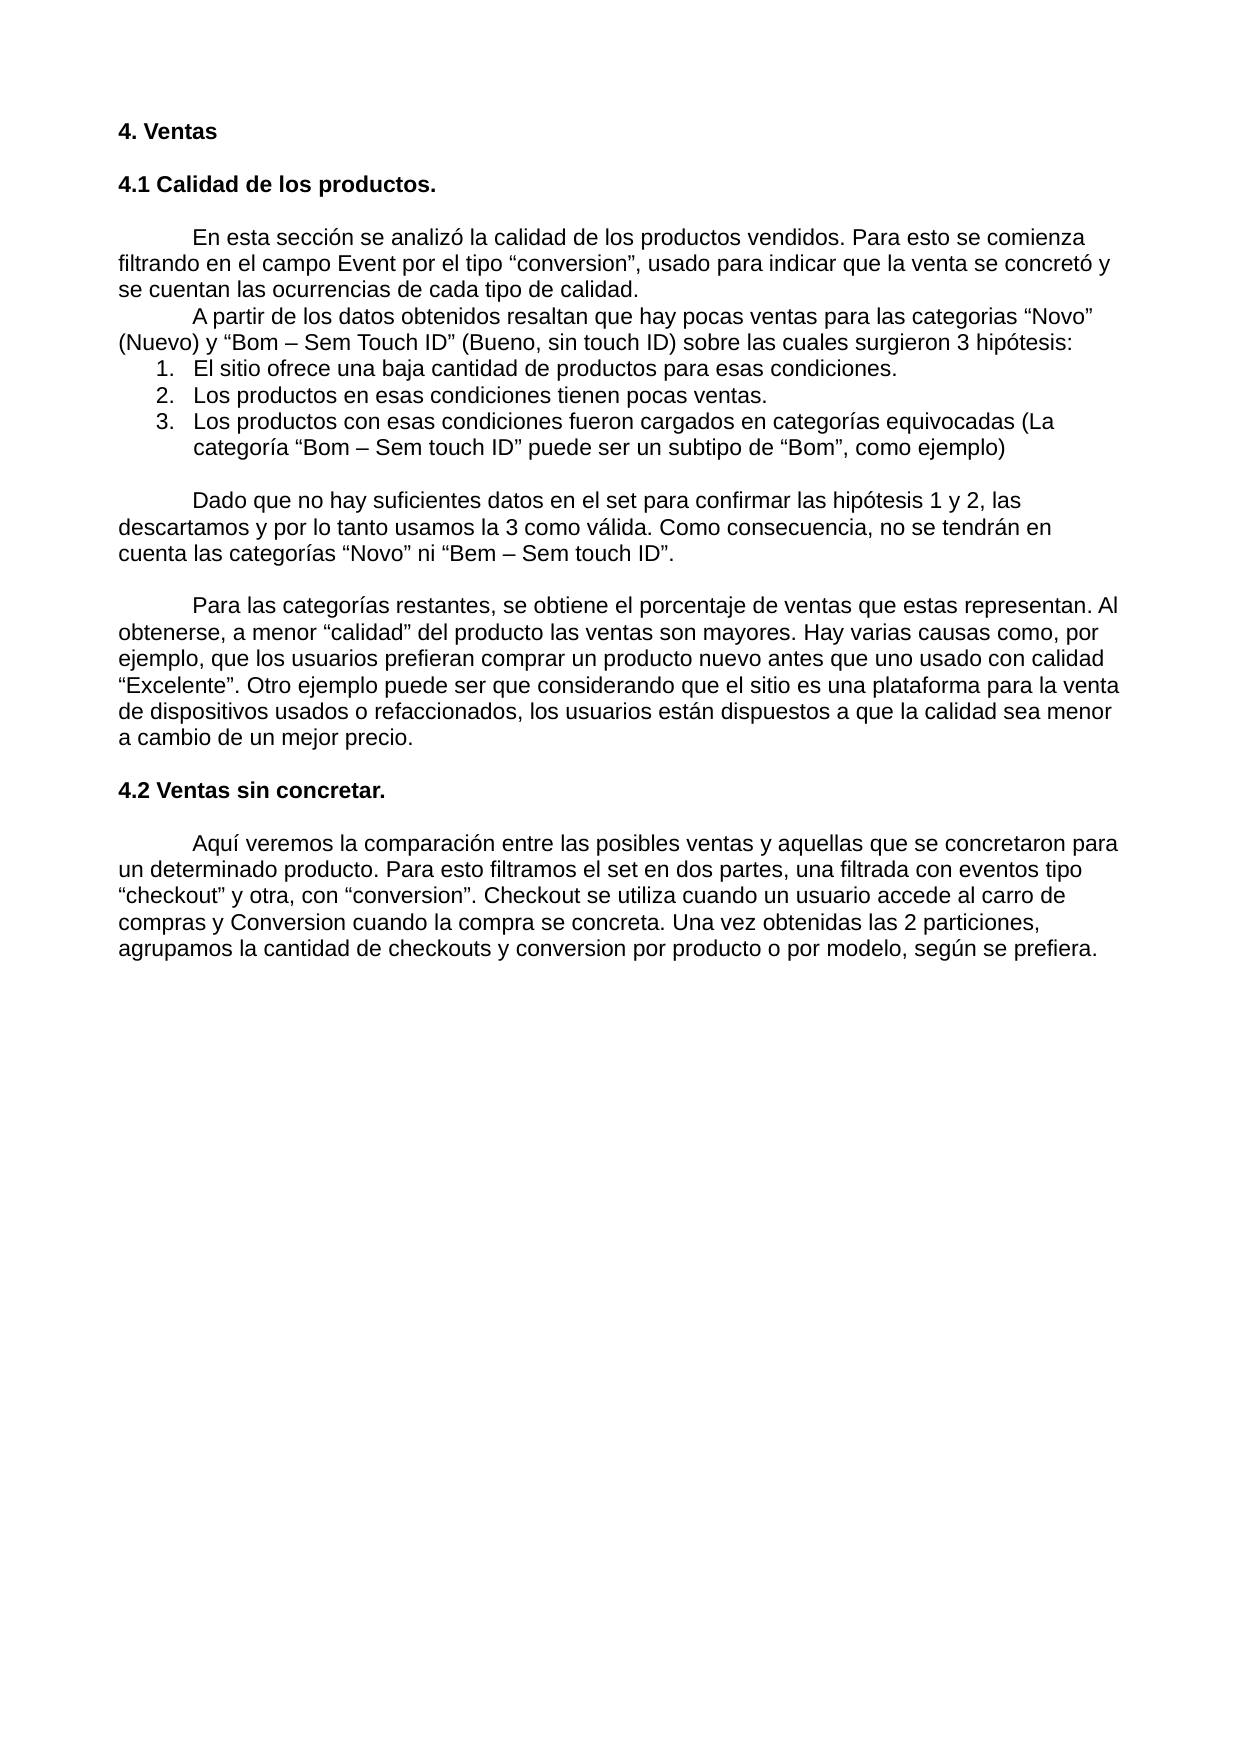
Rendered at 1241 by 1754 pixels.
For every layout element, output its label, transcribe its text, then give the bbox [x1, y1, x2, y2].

text Para las categorías restantes, se obtiene el porcentaje de ventas que estas representan. Al obtenerse, a menor “calidad” del producto las ventas son mayores. Hay varias causas como, por ejemplo, que los usuarios prefieran comprar un producto nuevo antes que uno usado con calidad “Excelente”. Otro ejemplo puede ser que considerando que el sitio es una plataforma para la venta de dispositivos usados o refaccionados, los usuarios están dispuestos a que la calidad sea menor a cambio de un mejor precio. [118, 592, 1122, 751]
text 4.1 Calidad de los productos. [118, 171, 1122, 197]
text 4.2 Ventas sin concretar. [118, 777, 1122, 803]
text Aquí veremos la comparación entre las posibles ventas y aquellas que se concretaron para un determinado producto. Para esto filtramos el set en dos partes, una filtrada con eventos tipo “checkout” y otra, con “conversion”. Checkout se utiliza cuando un usuario accede al carro de compras y Conversion cuando la compra se concreta. Una vez obtenidas las 2 particiones, agrupamos la cantidad de checkouts y conversion por producto o por modelo, según se prefiera. [118, 830, 1122, 961]
text Dado que no hay suficientes datos en el set para confirmar las hipótesis 1 y 2, las descartamos y por lo tanto usamos la 3 como válida. Como consecuencia, no se tendrán en cuenta las categorías “Novo” ni “Bem – Sem touch ID”. [118, 487, 1122, 566]
text En esta sección se analizó la calidad de los productos vendidos. Para esto se comienza filtrando en el campo Event por el tipo “conversion”, usado para indicar que la venta se concretó y se cuentan las ocurrencias de cada tipo de calidad. [118, 223, 1122, 303]
text A partir de los datos obtenidos resaltan que hay pocas ventas para las categorias “Novo” (Nuevo) y “Bom – Sem Touch ID” (Bueno, sin touch ID) sobre las cuales surgieron 3 hipótesis: [118, 303, 1122, 355]
list Los productos en esas condiciones tienen pocas ventas. [156, 382, 1122, 408]
list Los productos con esas condiciones fueron cargados en categorías equivocadas (La categoría “Bom – Sem touch ID” puede ser un subtipo de “Bom”, como ejemplo) [156, 408, 1122, 461]
list El sitio ofrece una baja cantidad de productos para esas condiciones. [156, 355, 1122, 382]
text 4. Ventas [118, 118, 1122, 144]
